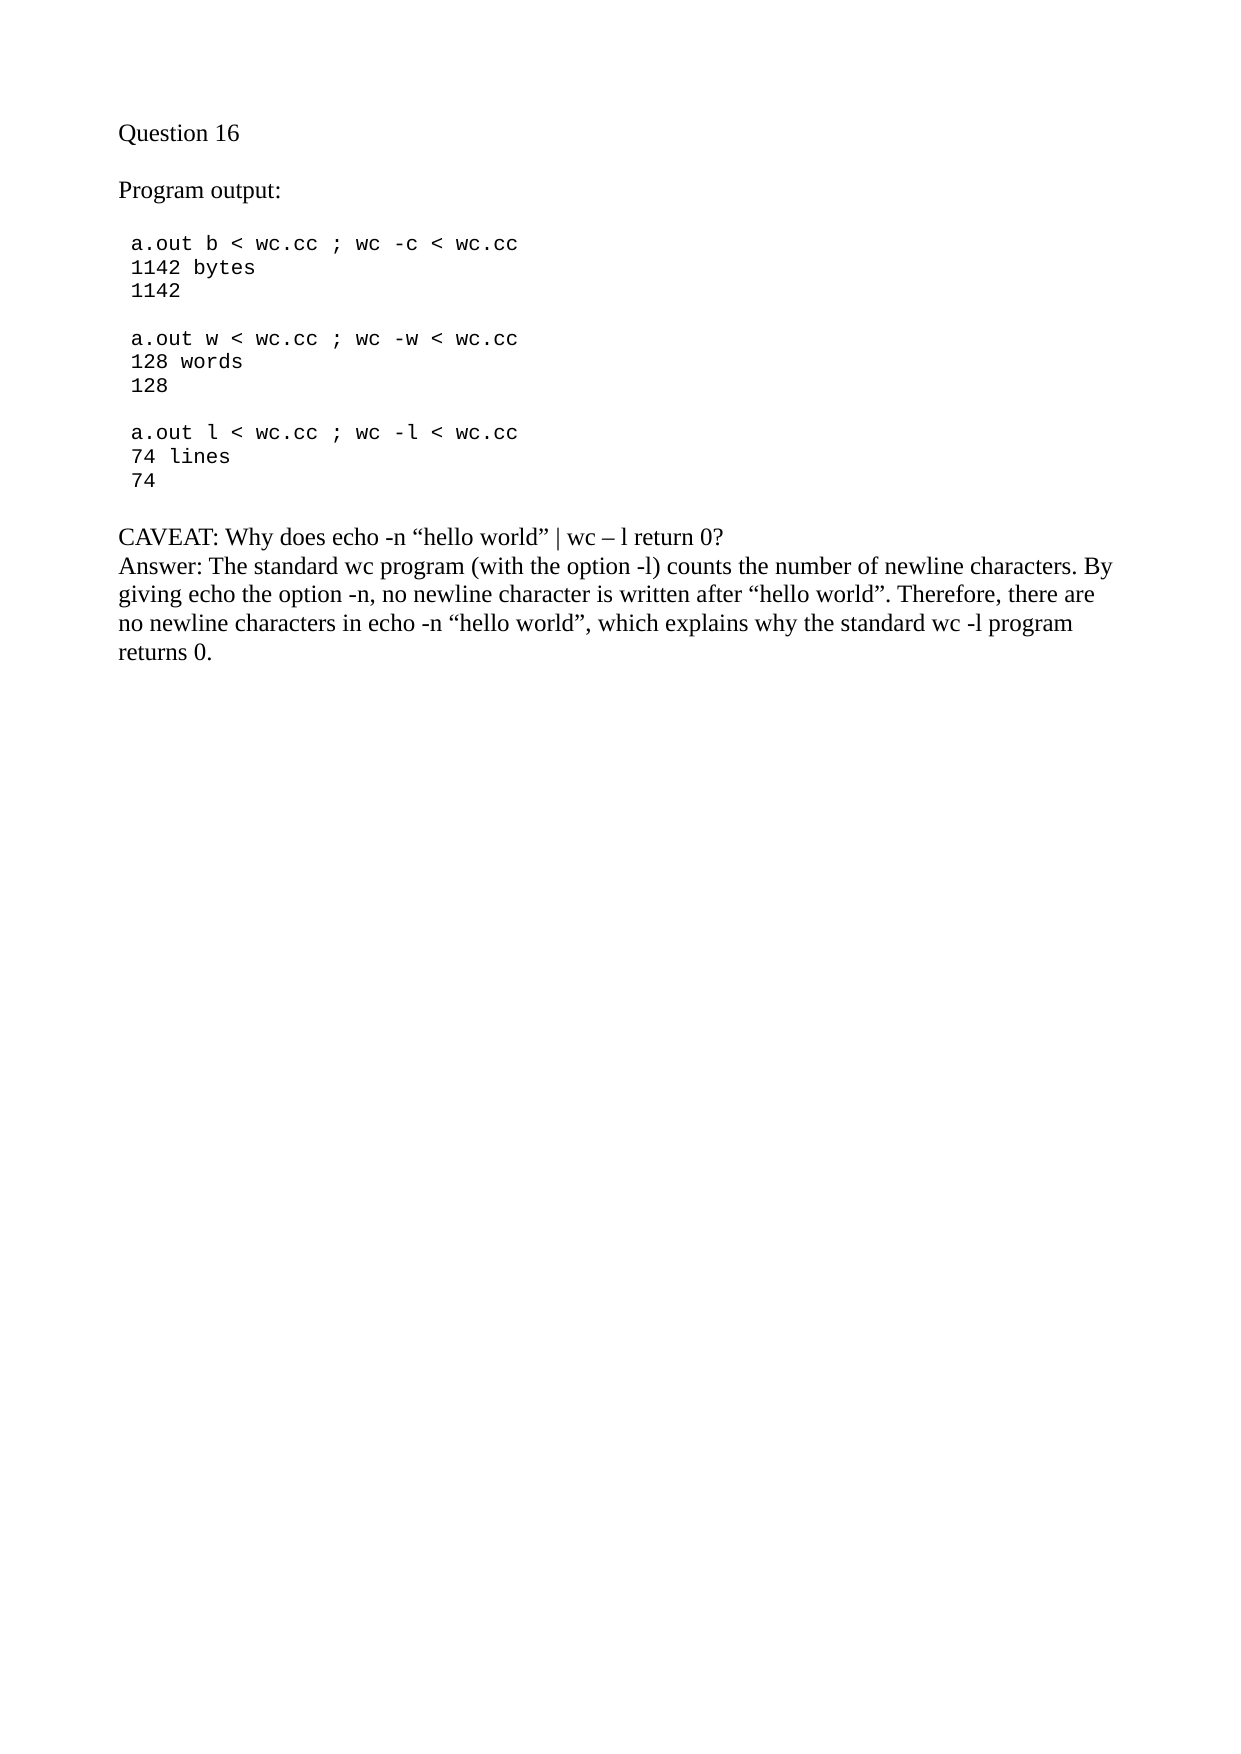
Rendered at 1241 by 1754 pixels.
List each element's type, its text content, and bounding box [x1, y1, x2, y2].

text a.out l < wc.cc ; wc -l < wc.cc [118, 422, 1122, 446]
text 1142 bytes [118, 257, 1122, 280]
text CAVEAT: Why does echo -n “hello world” | wc – l return 0? [118, 522, 1122, 551]
text 128 [118, 375, 1122, 399]
text a.out b < wc.cc ; wc -c < wc.cc [118, 233, 1122, 257]
text Answer: The standard wc program (with the option -l) counts the number of newline characters. By giving echo the option -n, no newline character is written after “hello world”. Therefore, there are no newline characters in echo -n “hello world”, which explains why the standard wc -l program returns 0. [118, 551, 1122, 666]
text 74 [118, 469, 1122, 493]
text 1142 [118, 280, 1122, 304]
text Question 16 [118, 118, 1122, 147]
text a.out w < wc.cc ; wc -w < wc.cc [118, 328, 1122, 351]
text 128 words [118, 351, 1122, 375]
text Program output: [118, 176, 1122, 204]
text 74 lines [118, 446, 1122, 469]
